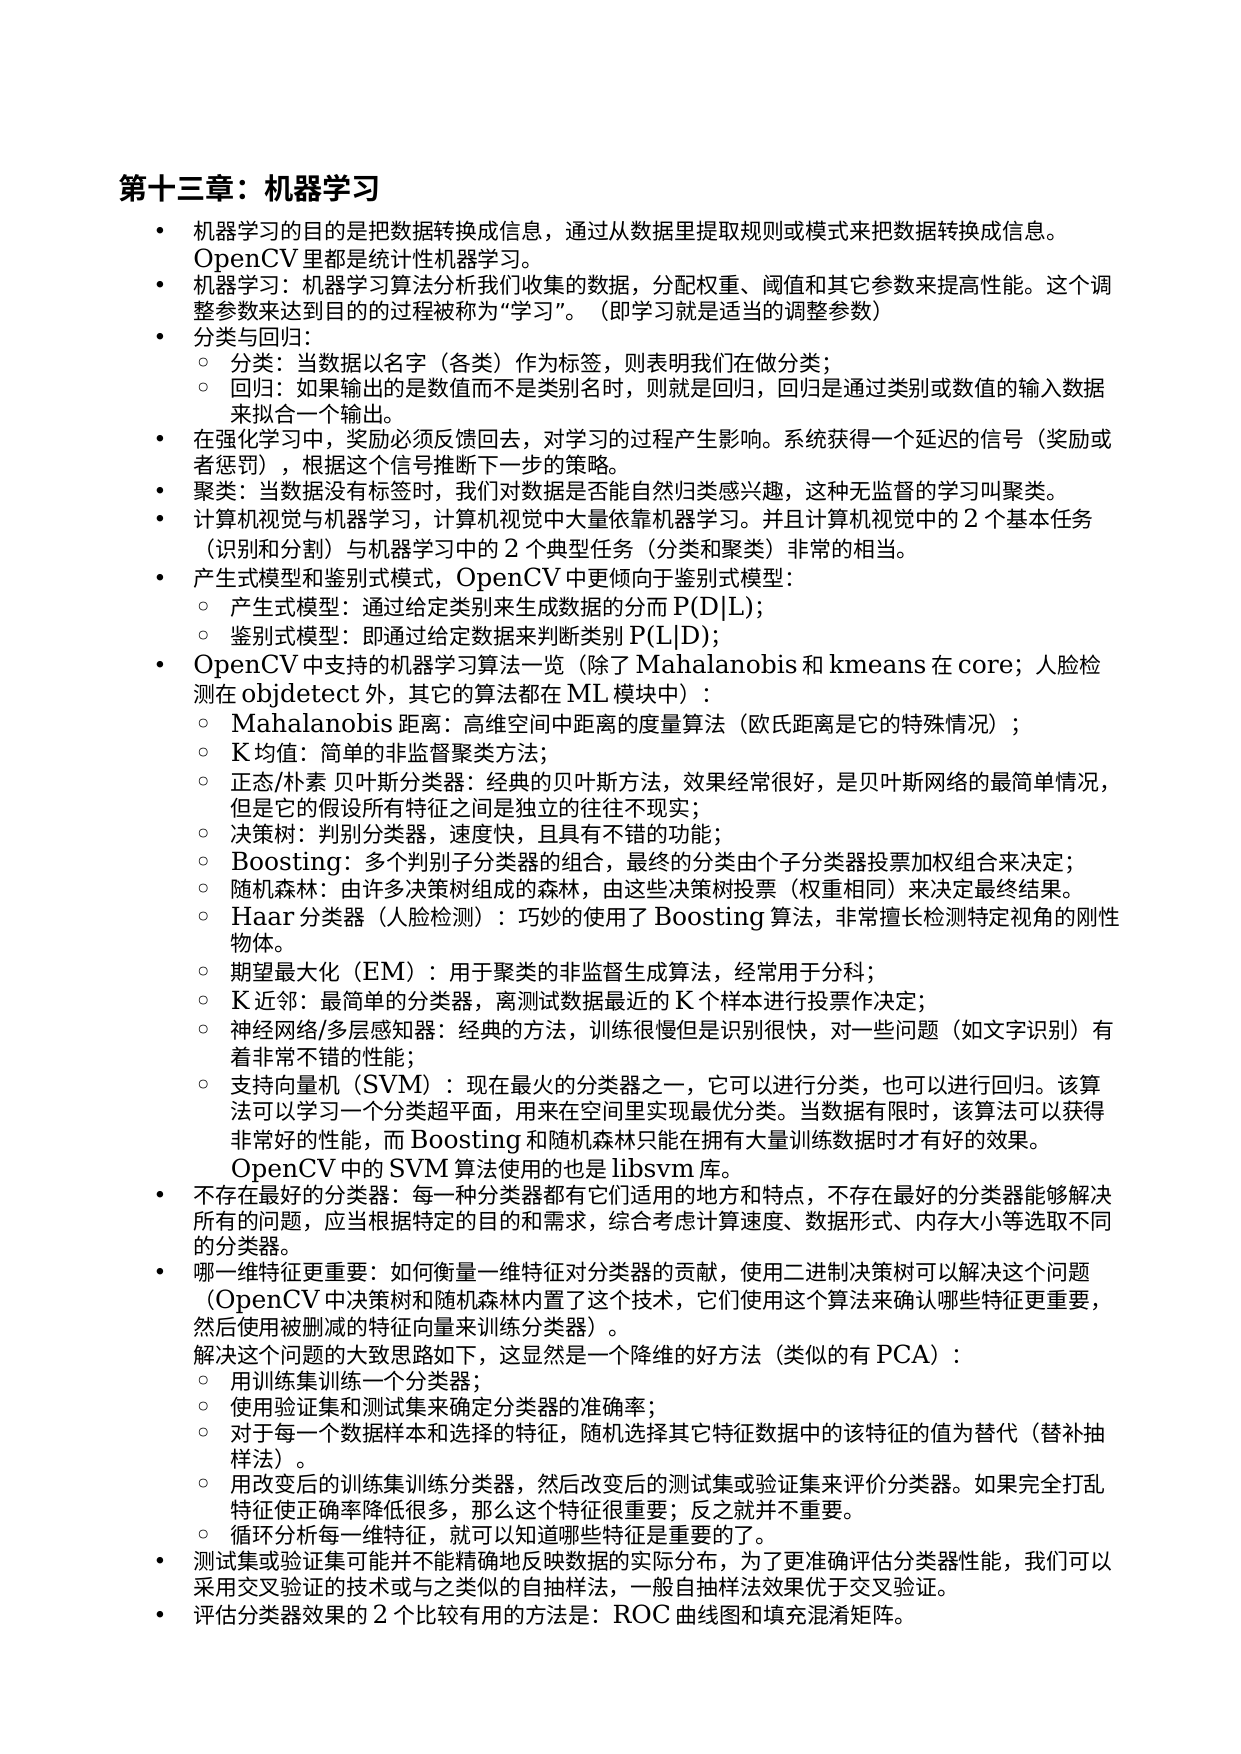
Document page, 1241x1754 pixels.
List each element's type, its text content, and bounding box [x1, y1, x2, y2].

list Mahalanobis距离：高维空间中距离的度量算法（欧氏距离是它的特殊情况）； [193, 709, 1122, 738]
list 支持向量机（SVM）：现在最火的分类器之一，它可以进行分类，也可以进行回归。该算法可以学习一个分类超平面，用来在空间里实现最优分类。当数据有限时，该算法可以获得非常好的性能，而Boosting和随机森林只能在拥有大量训练数据时才有好的效果。 OpenCV中的SVM算法使用的也是libsvm库。 [193, 1070, 1122, 1183]
list K均值：简单的非监督聚类方法； [193, 738, 1122, 767]
list 评估分类器效果的2个比较有用的方法是：ROC曲线图和填充混淆矩阵。 [156, 1600, 1122, 1629]
list 决策树：判别分类器，速度快，且具有不错的功能； [193, 822, 1122, 847]
list 使用验证集和测试集来确定分类器的准确率； [193, 1395, 1122, 1421]
list Haar分类器（人脸检测）：巧妙的使用了Boosting算法，非常擅长检测特定视角的刚性物体。 [193, 902, 1122, 957]
list 哪一维特征更重要：如何衡量一维特征对分类器的贡献，使用二进制决策树可以解决这个问题（OpenCV中决策树和随机森林内置了这个技术，它们使用这个算法来确认哪些特征更重要，然后使用被删减的特征向量来训练分类器）。 解决这个问题的大致思路如下，这显然是一个降维的好方法（类似的有PCA）： [156, 1260, 1122, 1369]
list 用改变后的训练集训练分类器，然后改变后的测试集或验证集来评价分类器。如果完全打乱特征使正确率降低很多，那么这个特征很重要；反之就并不重要。 [193, 1472, 1122, 1523]
list 神经网络/多层感知器：经典的方法，训练很慢但是识别很快，对一些问题（如文字识别）有着非常不错的性能； [193, 1015, 1122, 1070]
list 用训练集训练一个分类器； [193, 1369, 1122, 1395]
list 在强化学习中，奖励必须反馈回去，对学习的过程产生影响。系统获得一个延迟的信号（奖励或者惩罚），根据这个信号推断下一步的策略。 [156, 428, 1122, 479]
list 计算机视觉与机器学习，计算机视觉中大量依靠机器学习。并且计算机视觉中的2个基本任务（识别和分割）与机器学习中的2个典型任务（分类和聚类）非常的相当。 [156, 504, 1122, 563]
list 不存在最好的分类器：每一种分类器都有它们适用的地方和特点，不存在最好的分类器能够解决所有的问题，应当根据特定的目的和需求，综合考虑计算速度、数据形式、内存大小等选取不同的分类器。 [156, 1183, 1122, 1260]
list 产生式模型：通过给定类别来生成数据的分而P(D|L)； [193, 592, 1122, 621]
list 正态/朴素 贝叶斯分类器：经典的贝叶斯方法，效果经常很好，是贝叶斯网络的最简单情况，但是它的假设所有特征之间是独立的往往不现实； [193, 767, 1122, 822]
list 机器学习：机器学习算法分析我们收集的数据，分配权重、阈值和其它参数来提高性能。这个调整参数来达到目的的过程被称为“学习”。（即学习就是适当的调整参数） [156, 274, 1122, 325]
list 对于每一个数据样本和选择的特征，随机选择其它特征数据中的该特征的值为替代（替补抽样法）。 [193, 1421, 1122, 1472]
list 测试集或验证集可能并不能精确地反映数据的实际分布，为了更准确评估分类器性能，我们可以采用交叉验证的技术或与之类似的自抽样法，一般自抽样法效果优于交叉验证。 [156, 1549, 1122, 1600]
list 聚类：当数据没有标签时，我们对数据是否能自然归类感兴趣，这种无监督的学习叫聚类。 [156, 479, 1122, 504]
list K近邻：最简单的分类器，离测试数据最近的K个样本进行投票作决定； [193, 986, 1122, 1015]
list 循环分析每一维特征，就可以知道哪些特征是重要的了。 [193, 1523, 1122, 1549]
list 产生式模型和鉴别式模式，OpenCV中更倾向于鉴别式模型： [156, 563, 1122, 592]
list 随机森林：由许多决策树组成的森林，由这些决策树投票（权重相同）来决定最终结果。 [193, 877, 1122, 902]
list 机器学习的目的是把数据转换成信息，通过从数据里提取规则或模式来把数据转换成信息。OpenCV里都是统计性机器学习。 [156, 219, 1122, 274]
list 分类：当数据以名字（各类）作为标签，则表明我们在做分类； [193, 351, 1122, 376]
list 鉴别式模型：即通过给定数据来判断类别P(L|D)； [193, 621, 1122, 650]
list 期望最大化（EM）：用于聚类的非监督生成算法，经常用于分科； [193, 957, 1122, 986]
list OpenCV中支持的机器学习算法一览（除了Mahalanobis和kmeans在core；人脸检测在objdetect外，其它的算法都在ML模块中）： [156, 650, 1122, 709]
subtitle 第十三章：机器学习 [118, 172, 1122, 206]
list Boosting：多个判别子分类器的组合，最终的分类由个子分类器投票加权组合来决定； [193, 847, 1122, 877]
list 回归：如果输出的是数值而不是类别名时，则就是回归，回归是通过类别或数值的输入数据来拟合一个输出。 [193, 376, 1122, 428]
list 分类与回归： [156, 325, 1122, 351]
